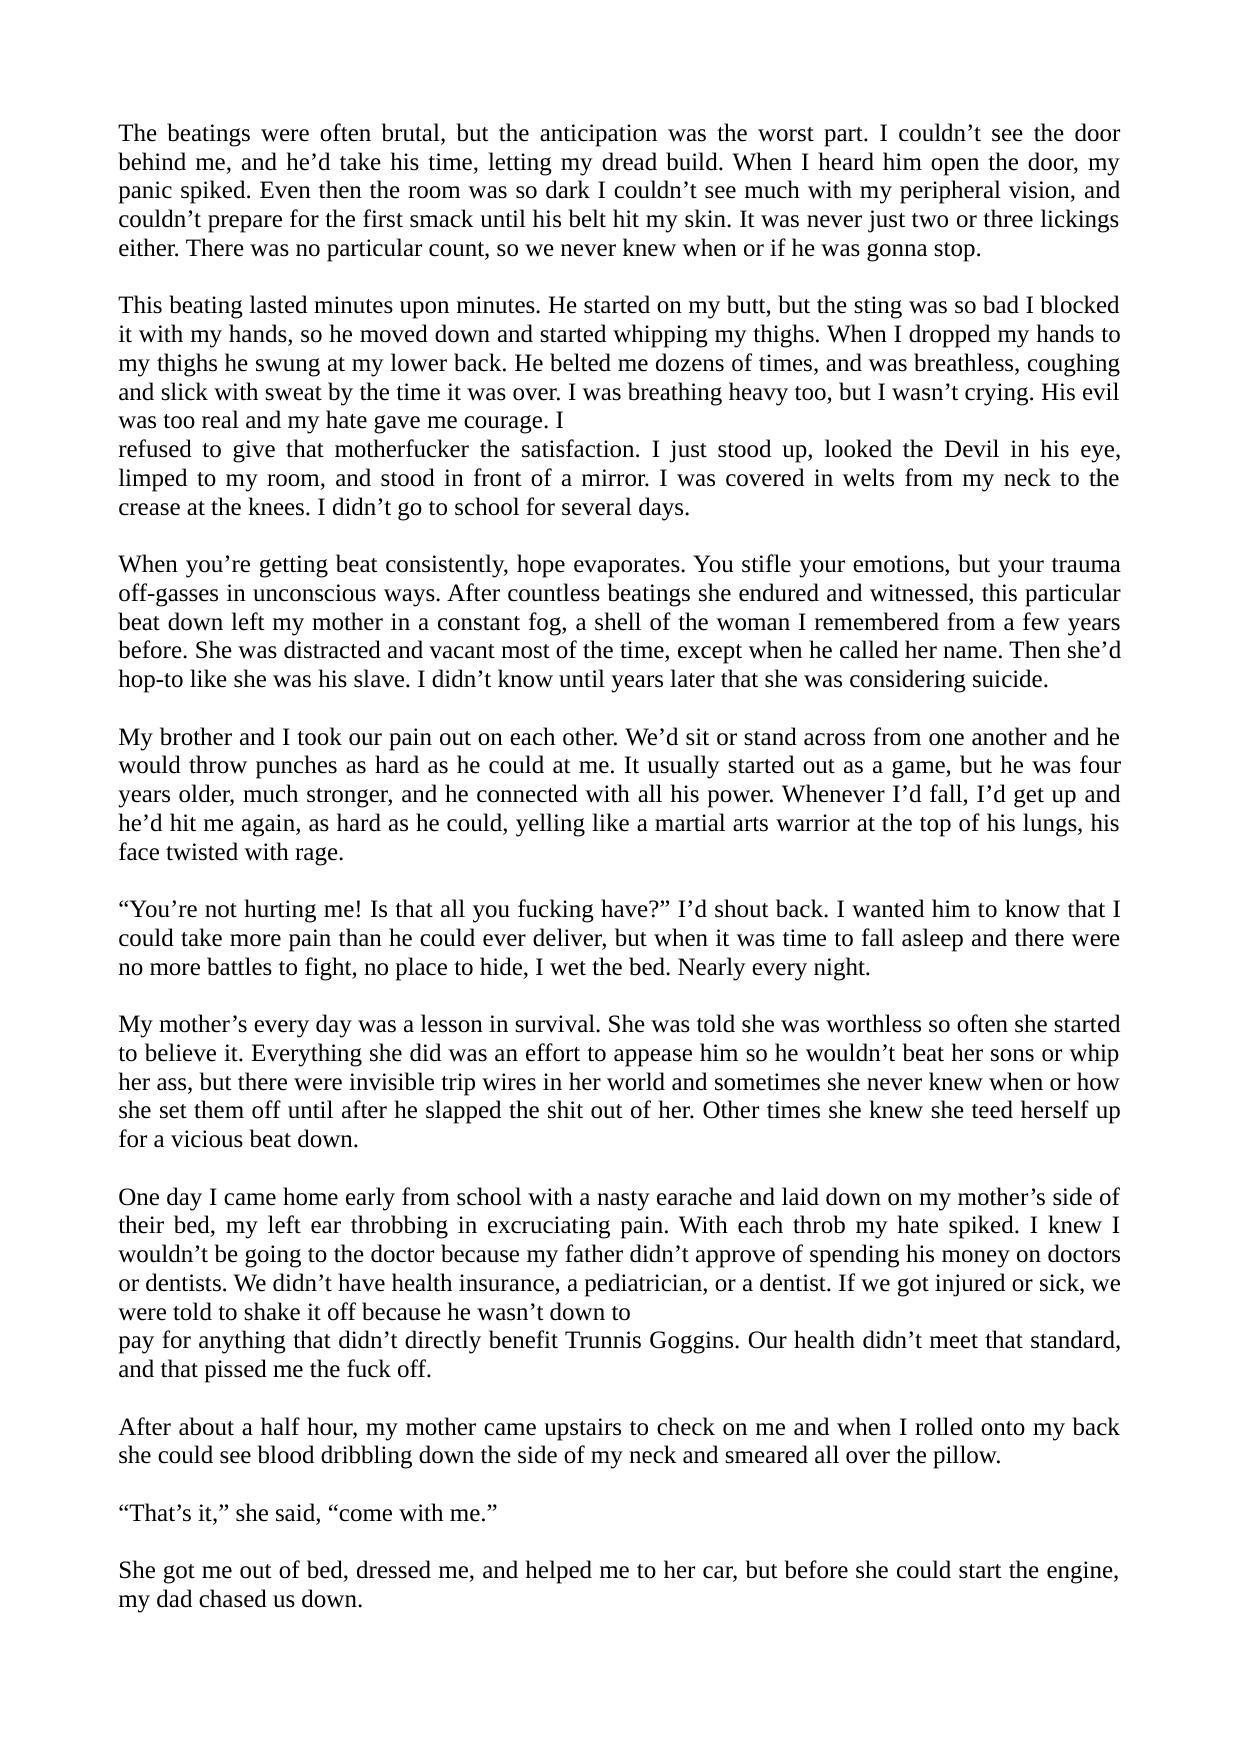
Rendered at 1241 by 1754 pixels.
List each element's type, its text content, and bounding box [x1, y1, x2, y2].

text My mother’s every day was a lesson in survival. She was told she was worthless so often she started to believe it. Everything she did was an effort to appease him so he wouldn’t beat her sons or whip her ass, but there were invisible trip wires in her world and sometimes she never knew when or how she set them off until after he slapped the shit out of her. Other times she knew she teed herself up for a vicious beat down. [118, 1009, 1122, 1153]
text When you’re getting beat consistently, hope evaporates. You stifle your emotions, but your trauma off-gasses in unconscious ways. After countless beatings she endured and witnessed, this particular beat down left my mother in a constant fog, a shell of the woman I remembered from a few years before. She was distracted and vacant most of the time, except when he called her name. Then she’d hop-to like she was his slave. I didn’t know until years later that she was considering suicide. [118, 549, 1122, 693]
text She got me out of bed, dressed me, and helped me to her car, but before she could start the engine, my dad chased us down. [118, 1556, 1122, 1613]
text The beatings were often brutal, but the anticipation was the worst part. I couldn’t see the door behind me, and he’d take his time, letting my dread build. When I heard him open the door, my panic spiked. Even then the room was so dark I couldn’t see much with my peripheral vision, and couldn’t prepare for the first smack until his belt hit my skin. It was never just two or three lickings either. There was no particular count, so we never knew when or if he was gonna stop. [118, 118, 1122, 262]
text After about a half hour, my mother came upstairs to check on me and when I rolled onto my back she could see blood dribbling down the side of my neck and smeared all over the pillow. [118, 1412, 1122, 1469]
text “You’re not hurting me! Is that all you fucking have?” I’d shout back. I wanted him to know that I could take more pain than he could ever deliver, but when it was time to fall asleep and there were no more battles to fight, no place to hide, I wet the bed. Nearly every night. [118, 894, 1122, 981]
text My brother and I took our pain out on each other. We’d sit or stand across from one another and he would throw punches as hard as he could at me. It usually started out as a game, but he was four years older, much stronger, and he connected with all his power. Whenever I’d fall, I’d get up and he’d hit me again, as hard as he could, yelling like a martial arts warrior at the top of his lungs, his face twisted with rage. [118, 722, 1122, 866]
text This beating lasted minutes upon minutes. He started on my butt, but the sting was so bad I blocked it with my hands, so he moved down and started whipping my thighs. When I dropped my hands to my thighs he swung at my lower back. He belted me dozens of times, and was breathless, coughing and slick with sweat by the time it was over. I was breathing heavy too, but I wasn’t crying. His evil was too real and my hate gave me courage. I [118, 291, 1122, 434]
text refused to give that motherfucker the satisfaction. I just stood up, looked the Devil in his eye, limped to my room, and stood in front of a mirror. I was covered in welts from my neck to the crease at the knees. I didn’t go to school for several days. [118, 434, 1122, 521]
text pay for anything that didn’t directly benefit Trunnis Goggins. Our health didn’t meet that standard, and that pissed me the fuck off. [118, 1326, 1122, 1383]
text “That’s it,” she said, “come with me.” [118, 1498, 1122, 1527]
text One day I came home early from school with a nasty earache and laid down on my mother’s side of their bed, my left ear throbbing in excruciating pain. With each throb my hate spiked. I knew I wouldn’t be going to the doctor because my father didn’t approve of spending his money on doctors or dentists. We didn’t have health insurance, a pediatrician, or a dentist. If we got injured or sick, we were told to shake it off because he wasn’t down to [118, 1182, 1122, 1326]
